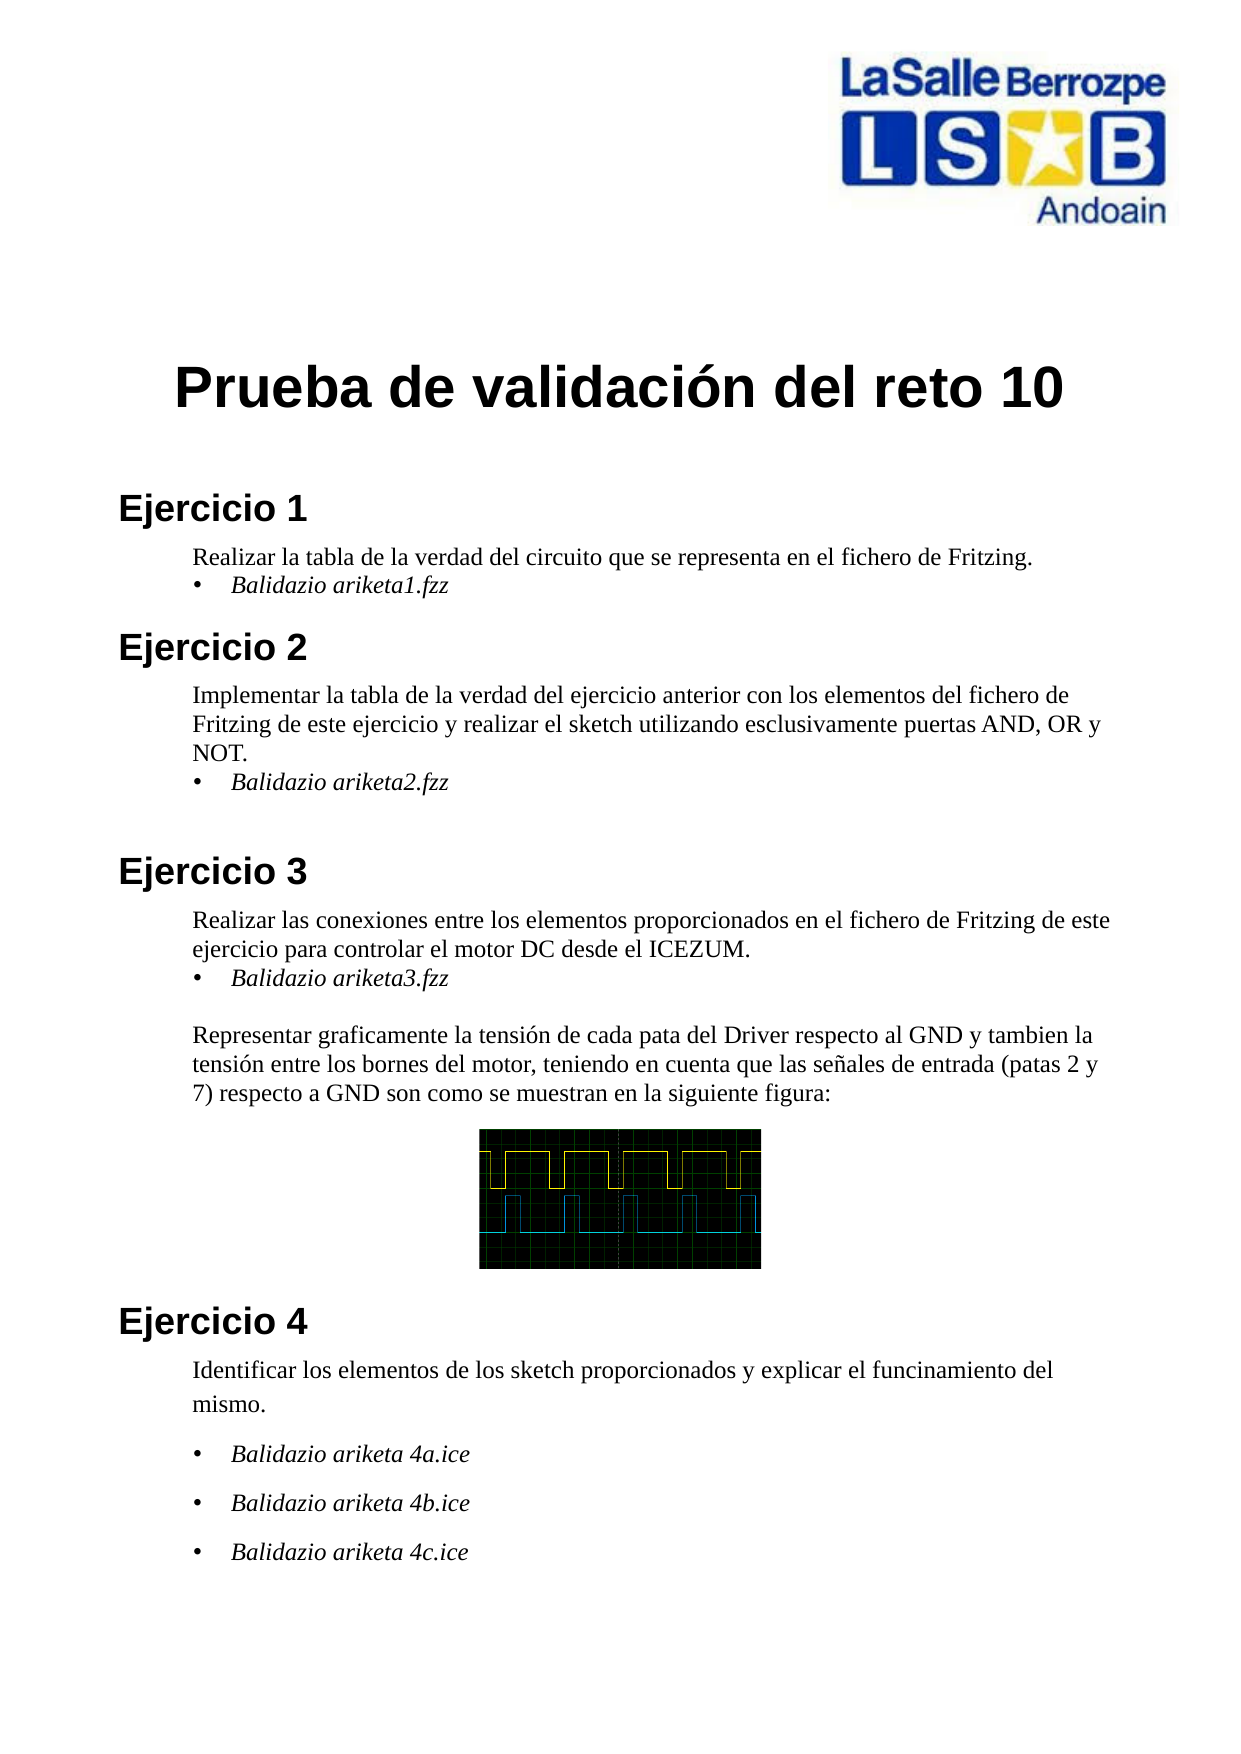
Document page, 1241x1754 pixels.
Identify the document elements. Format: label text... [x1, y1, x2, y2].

subtitle Ejercicio 3 [118, 849, 1122, 893]
list Balidazio ariketa 4c.ice [193, 1537, 1122, 1566]
subtitle Ejercicio 1 [118, 486, 1122, 529]
picture [479, 1129, 554, 1269]
picture [827, 49, 1180, 226]
subtitle Ejercicio 4 [118, 1299, 1122, 1343]
list Balidazio ariketa2.fzz [193, 767, 1122, 795]
text Identificar los elementos de los sketch proporcionados y explicar el funcinamiento del mismo. [118, 1355, 1122, 1418]
list Balidazio ariketa 4a.ice [193, 1439, 1122, 1467]
text Realizar las conexiones entre los elementos proporcionados en el fichero de Fritzing de este ejercicio para controlar el motor DC desde el ICEZUM. [118, 905, 1122, 963]
text Implementar la tabla de la verdad del ejercicio anterior con los elementos del fichero de Fritzing de este ejercicio y realizar el sketch utilizando esclusivamente puertas AND, OR y NOT. [118, 680, 1122, 767]
list Balidazio ariketa3.fzz [193, 963, 1122, 992]
subtitle Ejercicio 2 [118, 624, 1122, 668]
text Realizar la tabla de la verdad del circuito que se representa en el fichero de Fritzing. [118, 542, 1122, 571]
list Balidazio ariketa 4b.ice [193, 1488, 1122, 1516]
title Prueba de validación del reto 10 [118, 352, 1122, 419]
text Representar graficamente la tensión de cada pata del Driver respecto al GND y tambien la tensión entre los bornes del motor, teniendo en cuenta que las señales de entrada (patas 2 y 7) respecto a GND son como se muestran en la siguiente figura: [118, 1020, 1122, 1107]
list Balidazio ariketa1.fzz [193, 571, 1122, 599]
